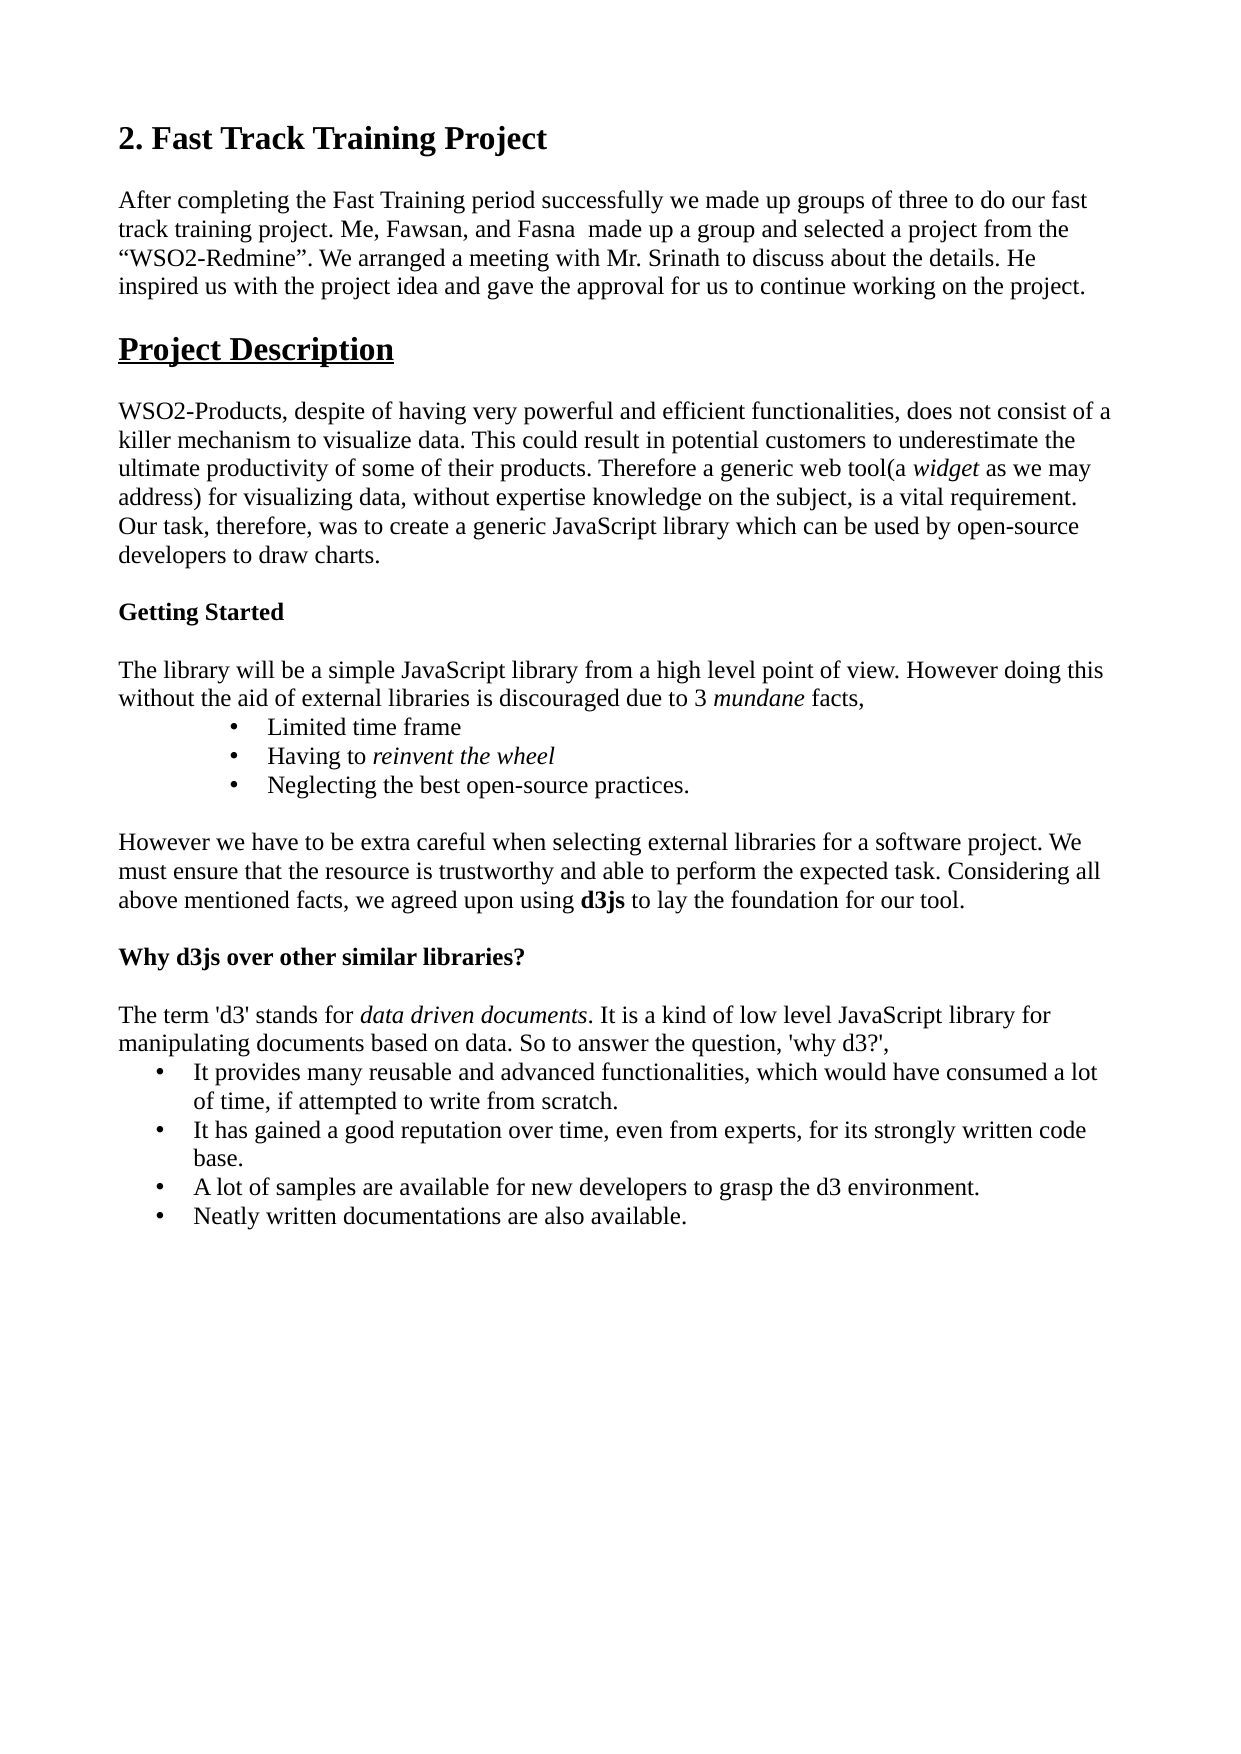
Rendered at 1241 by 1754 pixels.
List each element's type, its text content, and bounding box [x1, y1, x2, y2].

list Limited time frame [229, 712, 1122, 741]
list It has gained a good reputation over time, even from experts, for its strongly written code base. [156, 1115, 1122, 1172]
text Project Description [118, 329, 1122, 367]
text 2. Fast Track Training Project [118, 118, 1122, 156]
text After completing the Fast Training period successfully we made up groups of three to do our fast track training project. Me, Fawsan, and Fasna made up a group and selected a project from the “WSO2-Redmine”. We arranged a meeting with Mr. Srinath to discuss about the details. He inspired us with the project idea and gave the approval for us to continue working on the project. [118, 185, 1122, 300]
list A lot of samples are available for new developers to grasp the d3 environment. [156, 1172, 1122, 1201]
list It provides many reusable and advanced functionalities, which would have consumed a lot of time, if attempted to write from scratch. [156, 1057, 1122, 1115]
list Having to reinvent the wheel [229, 741, 1122, 770]
list Neglecting the best open-source practices. [229, 770, 1122, 798]
list Neatly written documentations are also available. [156, 1201, 1122, 1230]
text However we have to be extra careful when selecting external libraries for a software project. We must ensure that the resource is trustworthy and able to perform the expected task. Considering all above mentioned facts, we agreed upon using d3js to lay the foundation for our tool. [118, 827, 1122, 913]
text Getting Started [118, 597, 1122, 626]
text The term 'd3' stands for data driven documents. It is a kind of low level JavaScript library for manipulating documents based on data. So to answer the question, 'why d3?', [118, 1000, 1122, 1057]
text WSO2-Products, despite of having very powerful and efficient functionalities, does not consist of a killer mechanism to visualize data. This could result in potential customers to underestimate the ultimate productivity of some of their products. Therefore a generic web tool(a widget as we may address) for visualizing data, without expertise knowledge on the subject, is a vital requirement. Our task, therefore, was to create a generic JavaScript library which can be used by open-source developers to draw charts. [118, 396, 1122, 568]
text The library will be a simple JavaScript library from a high level point of view. However doing this without the aid of external libraries is discouraged due to 3 mundane facts, [118, 655, 1122, 712]
text Why d3js over other similar libraries? [118, 942, 1122, 971]
